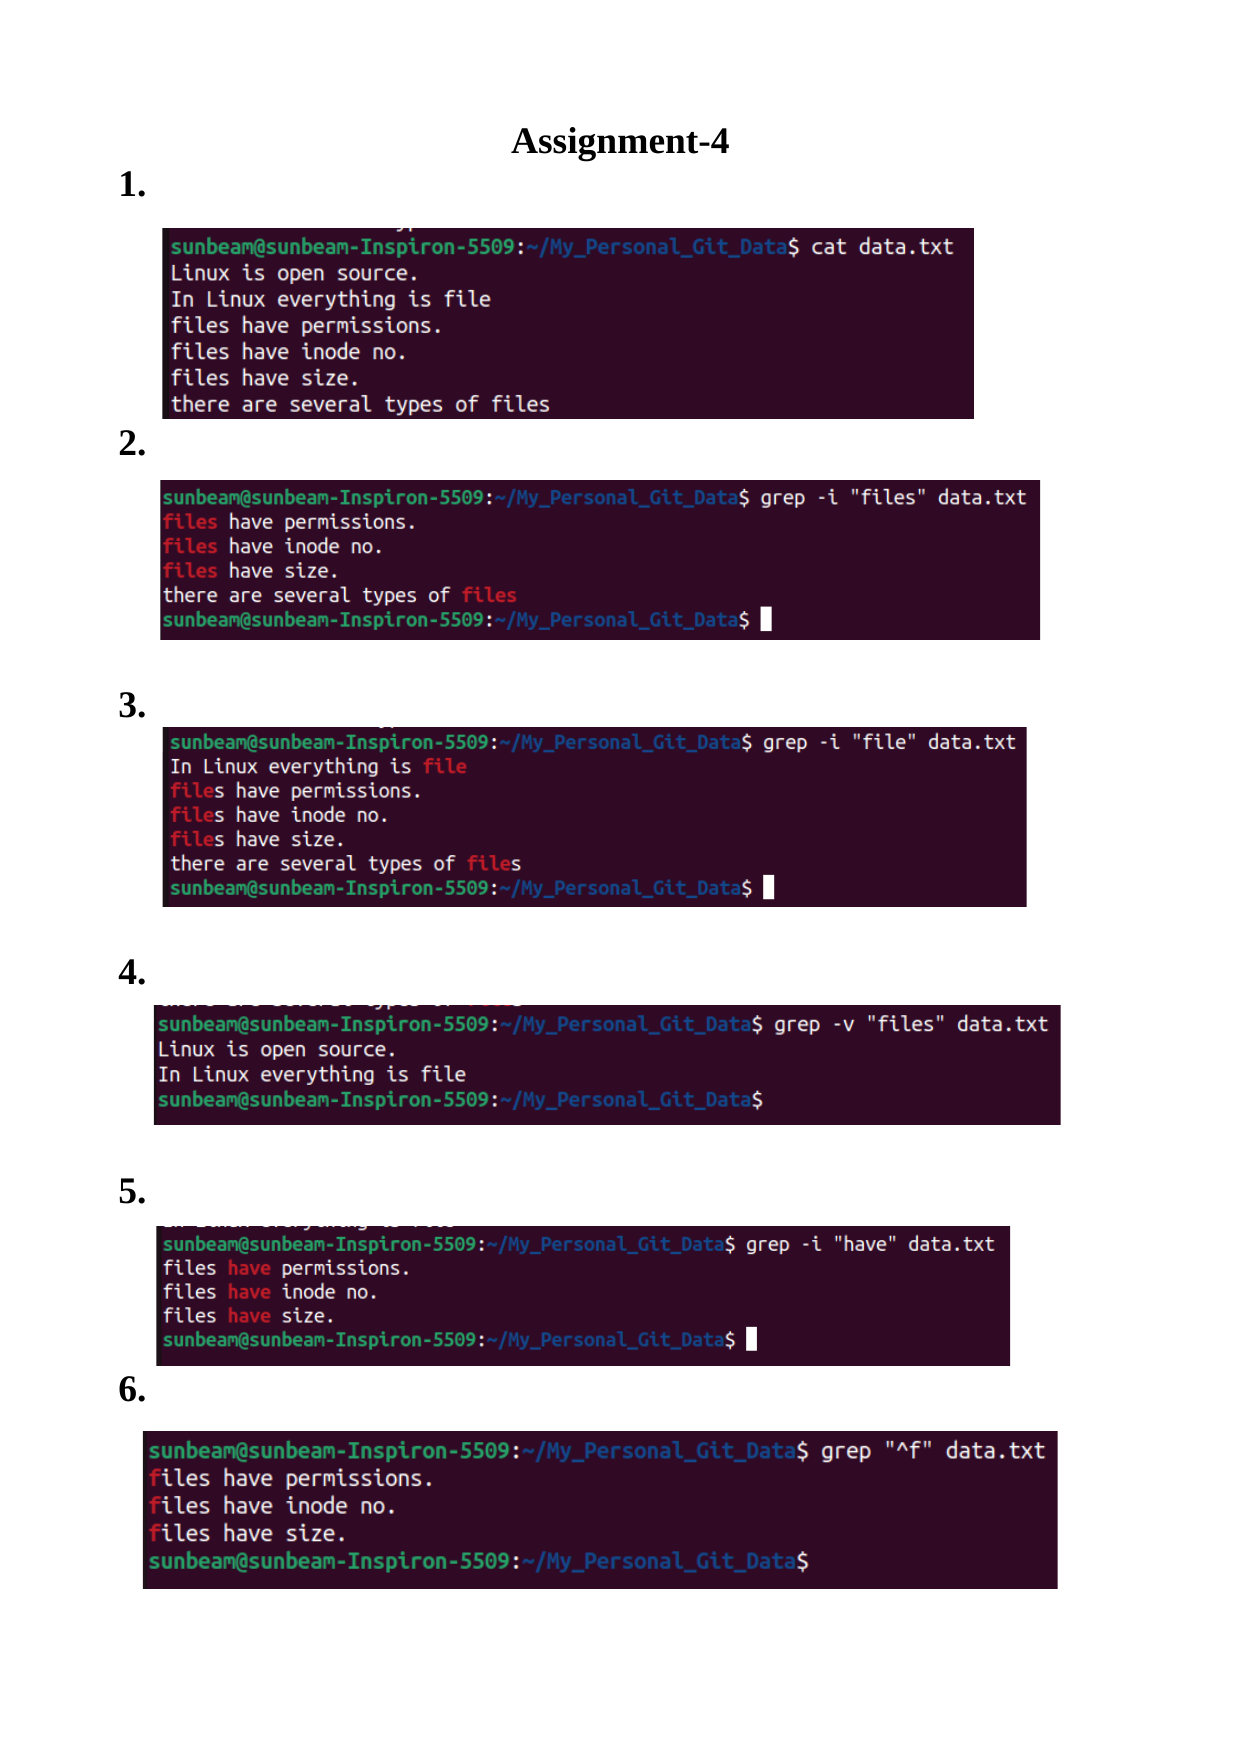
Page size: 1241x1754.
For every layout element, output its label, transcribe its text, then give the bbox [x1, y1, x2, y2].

picture [162, 228, 974, 419]
text 1. [118, 161, 1122, 204]
text 6. [118, 1211, 1122, 1409]
text 2. [118, 420, 1122, 463]
text 5. [118, 1168, 1122, 1211]
picture [156, 1226, 1011, 1366]
picture [162, 727, 1027, 907]
text Assignment-4 [118, 118, 1122, 161]
picture [142, 1431, 1058, 1589]
picture [153, 1005, 1061, 1125]
text 4. [118, 949, 1122, 992]
text 3. [118, 682, 1122, 726]
picture [160, 480, 1041, 640]
